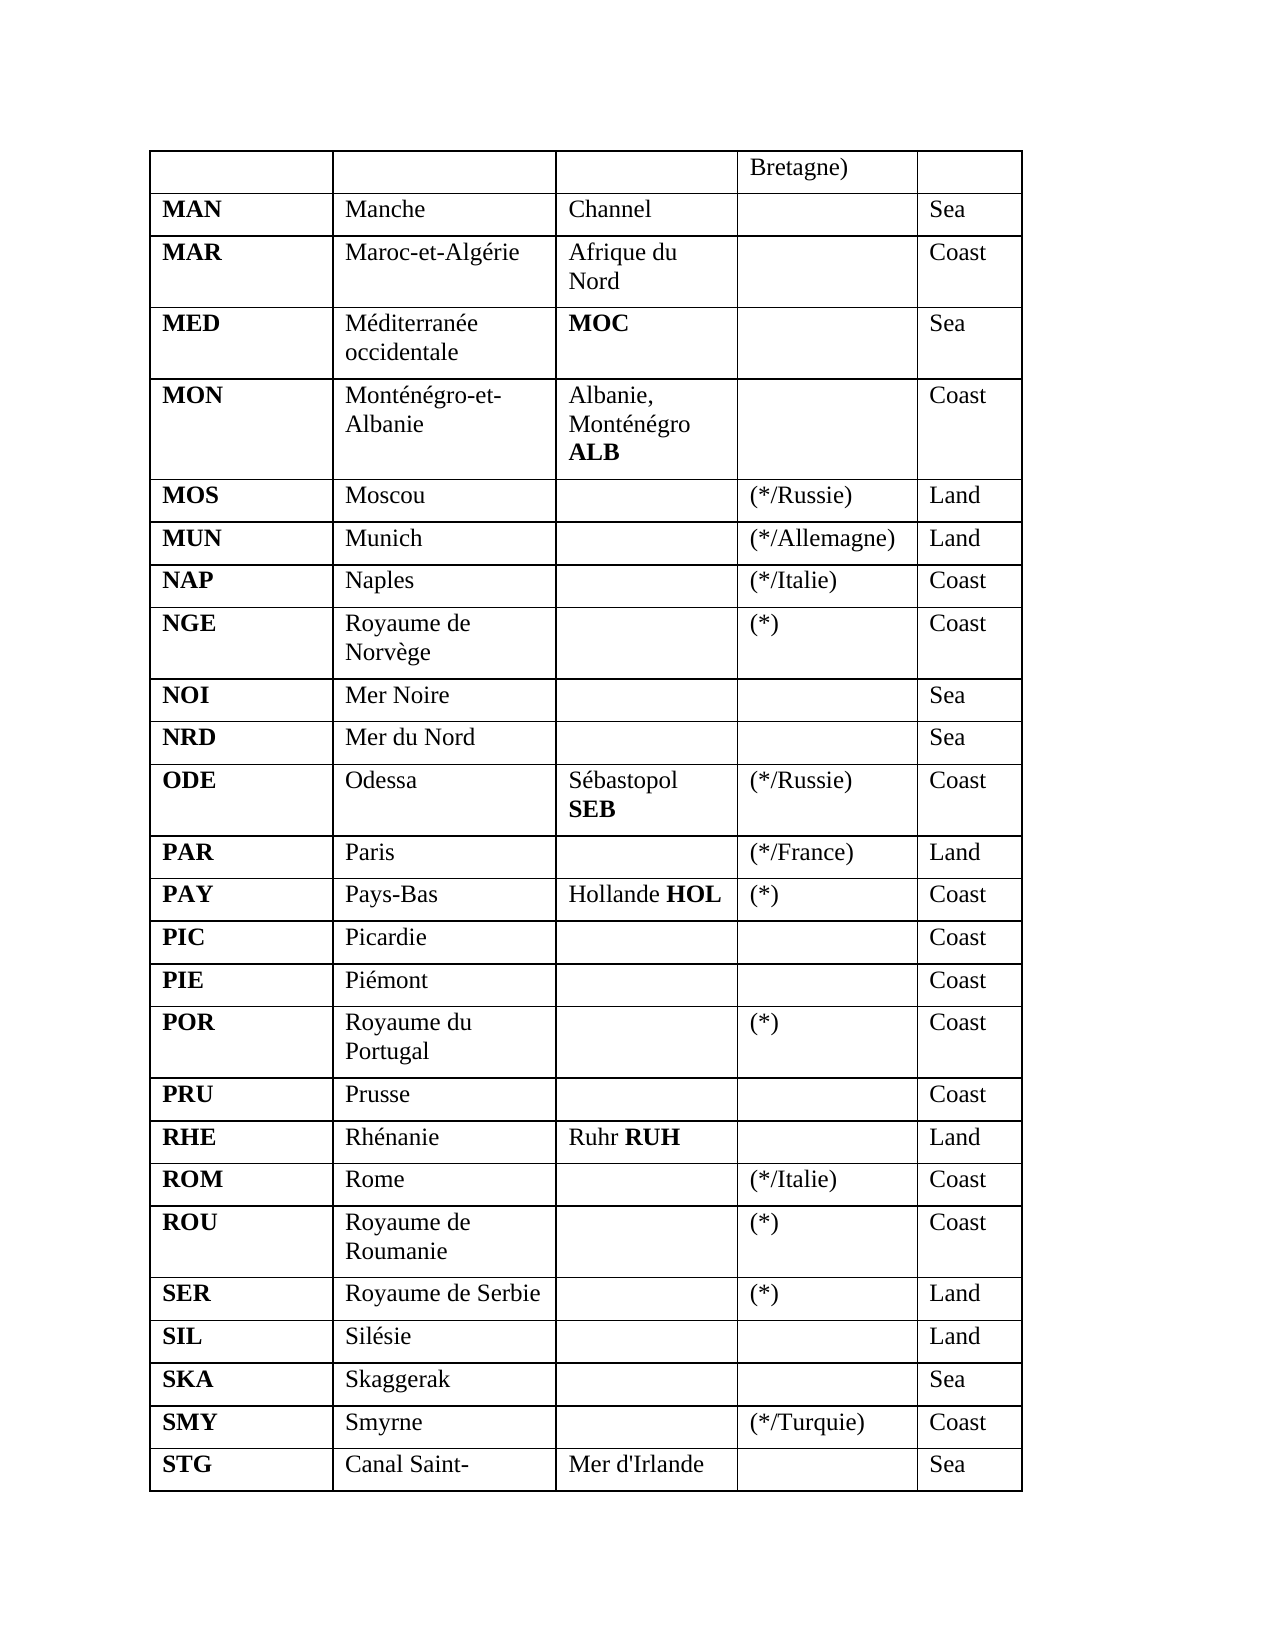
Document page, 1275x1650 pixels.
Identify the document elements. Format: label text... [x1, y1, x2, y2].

table_cell Channel [557, 194, 737, 235]
table_cell SKA [151, 1364, 332, 1405]
table_cell Ruhr RUH [557, 1122, 737, 1163]
table_cell Naples [334, 566, 555, 607]
table_cell Afrique du Nord [557, 237, 737, 307]
table_cell (*/Russie) [738, 765, 917, 835]
table_cell NGE [151, 608, 332, 678]
table_cell Mer du Nord [334, 722, 555, 763]
table_cell [557, 965, 737, 1006]
table_cell Royaume de Roumanie [334, 1207, 555, 1277]
table_cell Land [918, 1321, 1021, 1362]
table_cell Piémont [334, 965, 555, 1006]
table_cell Coast [918, 879, 1021, 920]
table_cell Coast [918, 965, 1021, 1006]
table_cell [557, 1364, 737, 1405]
table_cell (*/France) [738, 837, 917, 878]
table_cell Coast [918, 237, 1021, 307]
table_cell Royaume du Portugal [334, 1007, 555, 1077]
table_cell POR [151, 1007, 332, 1077]
table_cell [738, 1449, 917, 1490]
table_cell SIL [151, 1321, 332, 1362]
table_cell Sea [918, 308, 1021, 378]
table_cell [738, 965, 917, 1006]
table_cell (*) [738, 608, 917, 678]
table_cell [557, 152, 737, 193]
table_cell SMY [151, 1407, 332, 1448]
table_cell [557, 1207, 737, 1277]
table_cell Sea [918, 1364, 1021, 1405]
table_cell (*) [738, 1278, 917, 1319]
table_cell (*/Italie) [738, 1164, 917, 1205]
table_cell (*) [738, 1207, 917, 1277]
table_cell NAP [151, 566, 332, 607]
table_cell Coast [918, 1207, 1021, 1277]
table_cell [557, 680, 737, 721]
table_cell [557, 837, 737, 878]
table_cell Royaume de Norvège [334, 608, 555, 678]
table_cell [557, 722, 737, 763]
table_cell Land [918, 1278, 1021, 1319]
table_cell [557, 1164, 737, 1205]
table_cell MOS [151, 480, 332, 521]
table_cell Albanie, Monténégro ALB [557, 380, 737, 478]
table_cell Sea [918, 194, 1021, 235]
table_cell Rhénanie [334, 1122, 555, 1163]
table_cell Prusse [334, 1079, 555, 1120]
table_cell PRU [151, 1079, 332, 1120]
table_cell [557, 1407, 737, 1448]
table_cell Land [918, 523, 1021, 564]
table_cell PAY [151, 879, 332, 920]
table_cell Mer Noire [334, 680, 555, 721]
table_cell (*/Italie) [738, 566, 917, 607]
table_cell Land [918, 1122, 1021, 1163]
table_cell [151, 152, 332, 193]
table_cell Skaggerak [334, 1364, 555, 1405]
table_cell [918, 152, 1021, 193]
table_cell MOC [557, 308, 737, 378]
table_cell ROM [151, 1164, 332, 1205]
table_cell Sea [918, 1449, 1021, 1490]
table_cell Paris [334, 837, 555, 878]
table_cell Coast [918, 1079, 1021, 1120]
table_cell [738, 380, 917, 478]
table_cell Coast [918, 922, 1021, 963]
table_cell NRD [151, 722, 332, 763]
table_cell Canal Saint- [334, 1449, 555, 1490]
table_cell (*/Allemagne) [738, 523, 917, 564]
table_cell Coast [918, 566, 1021, 607]
table_cell PIC [151, 922, 332, 963]
table_cell [557, 480, 737, 521]
table_cell [738, 1364, 917, 1405]
table_cell Silésie [334, 1321, 555, 1362]
table_cell (*) [738, 879, 917, 920]
table_cell MED [151, 308, 332, 378]
table_cell Hollande HOL [557, 879, 737, 920]
table_cell [557, 922, 737, 963]
table_cell (*/Turquie) [738, 1407, 917, 1448]
table_cell (*/Russie) [738, 480, 917, 521]
table_cell [557, 523, 737, 564]
table_cell [738, 1079, 917, 1120]
table_cell Moscou [334, 480, 555, 521]
table_cell STG [151, 1449, 332, 1490]
table_cell Smyrne [334, 1407, 555, 1448]
table_cell Sea [918, 722, 1021, 763]
table_cell Picardie [334, 922, 555, 963]
table_cell [738, 194, 917, 235]
table_cell Coast [918, 765, 1021, 835]
table_cell [557, 1321, 737, 1362]
table_cell (*) [738, 1007, 917, 1077]
table_cell MAN [151, 194, 332, 235]
table_cell Royaume de Serbie [334, 1278, 555, 1319]
table_cell MAR [151, 237, 332, 307]
table_cell [738, 722, 917, 763]
table_cell [738, 922, 917, 963]
table_cell PAR [151, 837, 332, 878]
table_cell [738, 308, 917, 378]
table_cell [738, 1122, 917, 1163]
table_cell PIE [151, 965, 332, 1006]
table_cell Land [918, 480, 1021, 521]
table_cell SER [151, 1278, 332, 1319]
table_cell Munich [334, 523, 555, 564]
table_cell Mer d'Irlande [557, 1449, 737, 1490]
table_cell Odessa [334, 765, 555, 835]
table_cell [557, 566, 737, 607]
table_cell [738, 237, 917, 307]
table_cell Bretagne) [738, 152, 917, 193]
table_cell [738, 1321, 917, 1362]
table_cell [557, 608, 737, 678]
table_cell Sea [918, 680, 1021, 721]
table_cell Coast [918, 380, 1021, 478]
table_cell Coast [918, 1164, 1021, 1205]
table_cell Coast [918, 1407, 1021, 1448]
table_cell [334, 152, 555, 193]
table_cell ROU [151, 1207, 332, 1277]
table_cell [738, 680, 917, 721]
table_cell MON [151, 380, 332, 478]
table_cell Méditerranée occidentale [334, 308, 555, 378]
table_cell ODE [151, 765, 332, 835]
table_cell [557, 1007, 737, 1077]
table_cell Manche [334, 194, 555, 235]
table_cell Coast [918, 608, 1021, 678]
table_cell RHE [151, 1122, 332, 1163]
table_cell MUN [151, 523, 332, 564]
table_cell Rome [334, 1164, 555, 1205]
table_cell Sébastopol SEB [557, 765, 737, 835]
table_cell [557, 1278, 737, 1319]
table_cell Maroc-et-Algérie [334, 237, 555, 307]
table_cell Coast [918, 1007, 1021, 1077]
table_cell Land [918, 837, 1021, 878]
table_cell Monténégro-et-Albanie [334, 380, 555, 478]
table_cell NOI [151, 680, 332, 721]
table_cell [557, 1079, 737, 1120]
table_cell Pays-Bas [334, 879, 555, 920]
